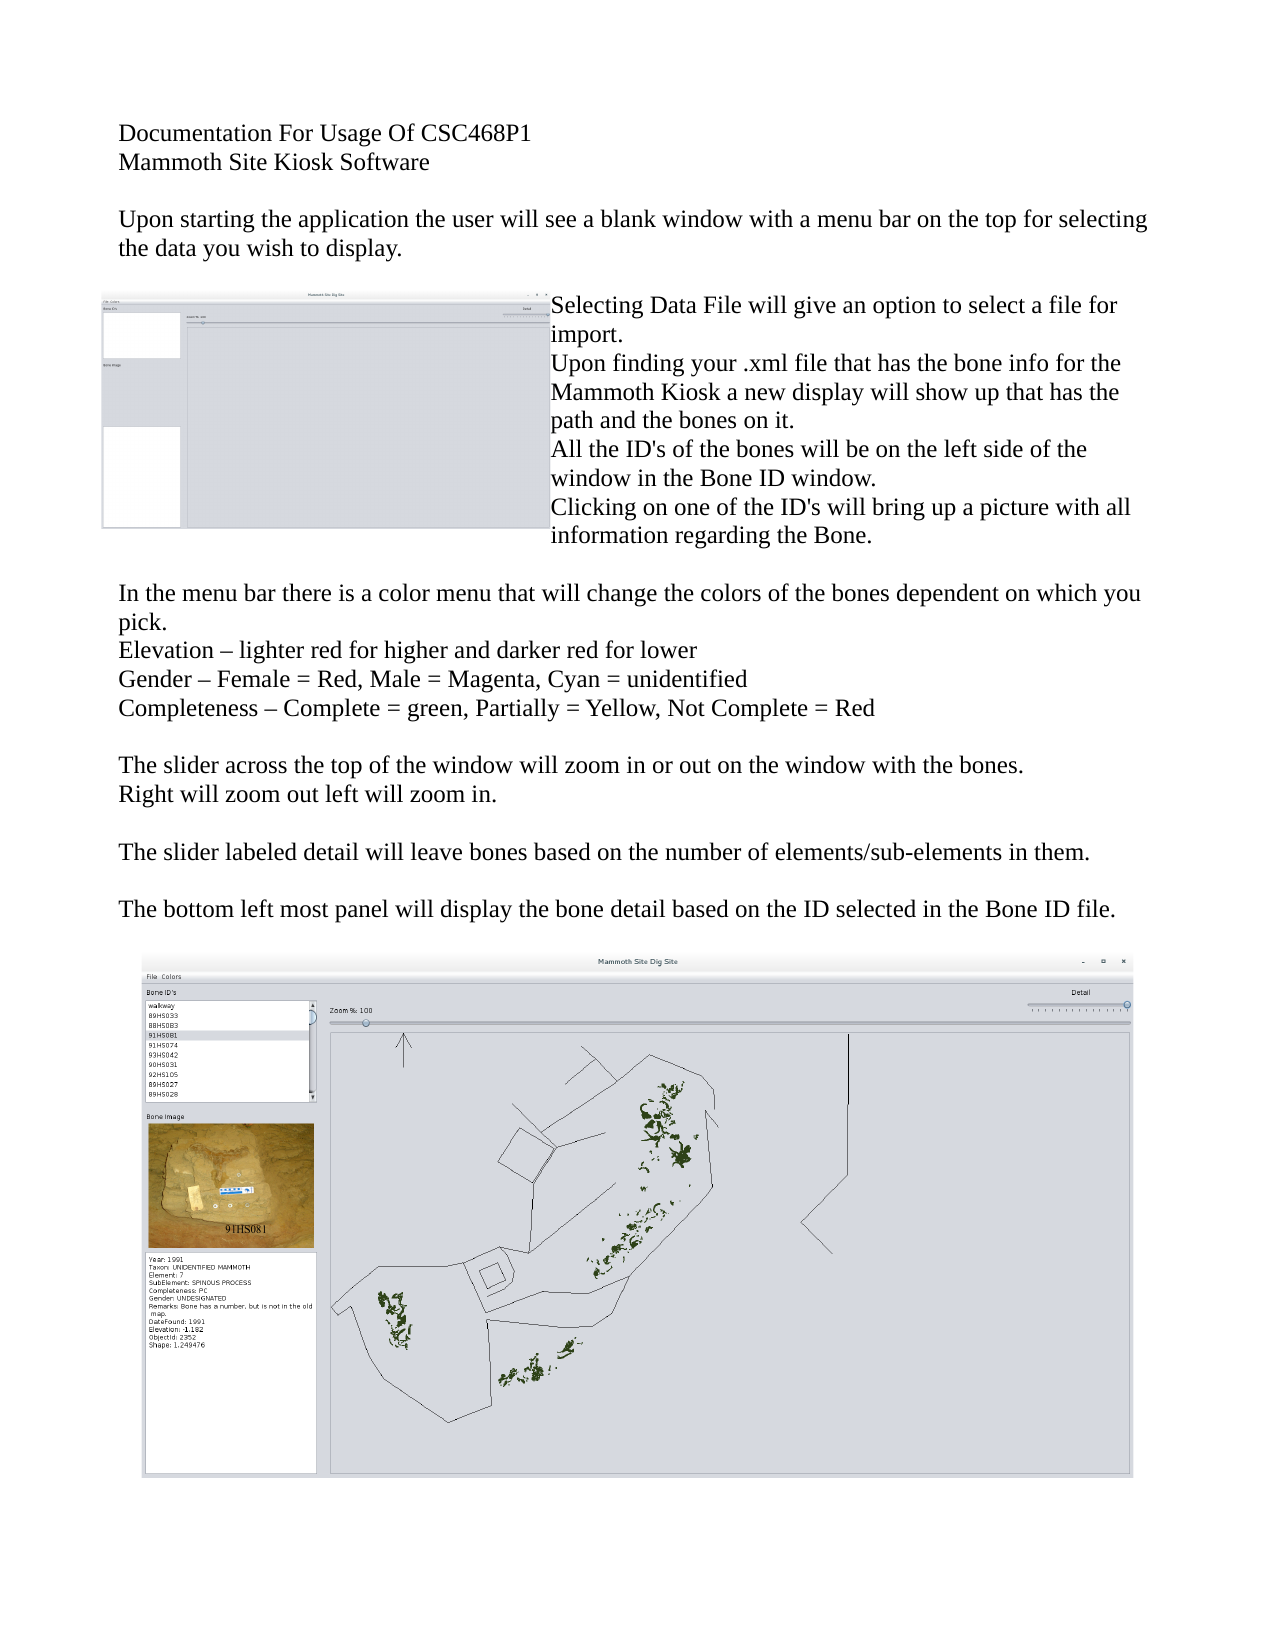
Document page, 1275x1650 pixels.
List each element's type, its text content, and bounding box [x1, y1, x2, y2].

text The bottom left most panel will display the bone detail based on the ID selected in the Bone ID file. [118, 894, 1157, 923]
text Completeness – Complete = green, Partially = Yellow, Not Complete = Red [118, 693, 1157, 722]
text Upon finding your .xml file that has the bone info for the Mammoth Kiosk a new display will show up that has the path and the bones on it. [551, 348, 1157, 434]
text Upon starting the application the user will see a blank window with a menu bar on the top for selecting the data you wish to display. [118, 204, 1157, 262]
picture [141, 951, 1134, 1478]
text Mammoth Site Kiosk Software [118, 147, 1157, 176]
text All the ID's of the bones will be on the left side of the window in the Bone ID window. [551, 434, 1157, 492]
picture [101, 290, 551, 529]
text Clicking on one of the ID's will bring up a picture with all information regarding the Bone. [118, 492, 1157, 549]
text Right will zoom out left will zoom in. [118, 779, 1157, 808]
text Elevation – lighter red for higher and darker red for lower [118, 636, 1157, 664]
text Gender – Female = Red, Male = Magenta, Cyan = unidentified [118, 664, 1157, 693]
text The slider labeled detail will leave bones based on the number of elements/sub-elements in them. [118, 837, 1157, 866]
text Selecting Data File will give an option to select a file for import. [551, 291, 1157, 348]
text In the menu bar there is a color menu that will change the colors of the bones dependent on which you pick. [118, 578, 1157, 636]
text Documentation For Usage Of CSC468P1 [118, 118, 1157, 147]
text The slider across the top of the window will zoom in or out on the window with the bones. [118, 751, 1157, 779]
